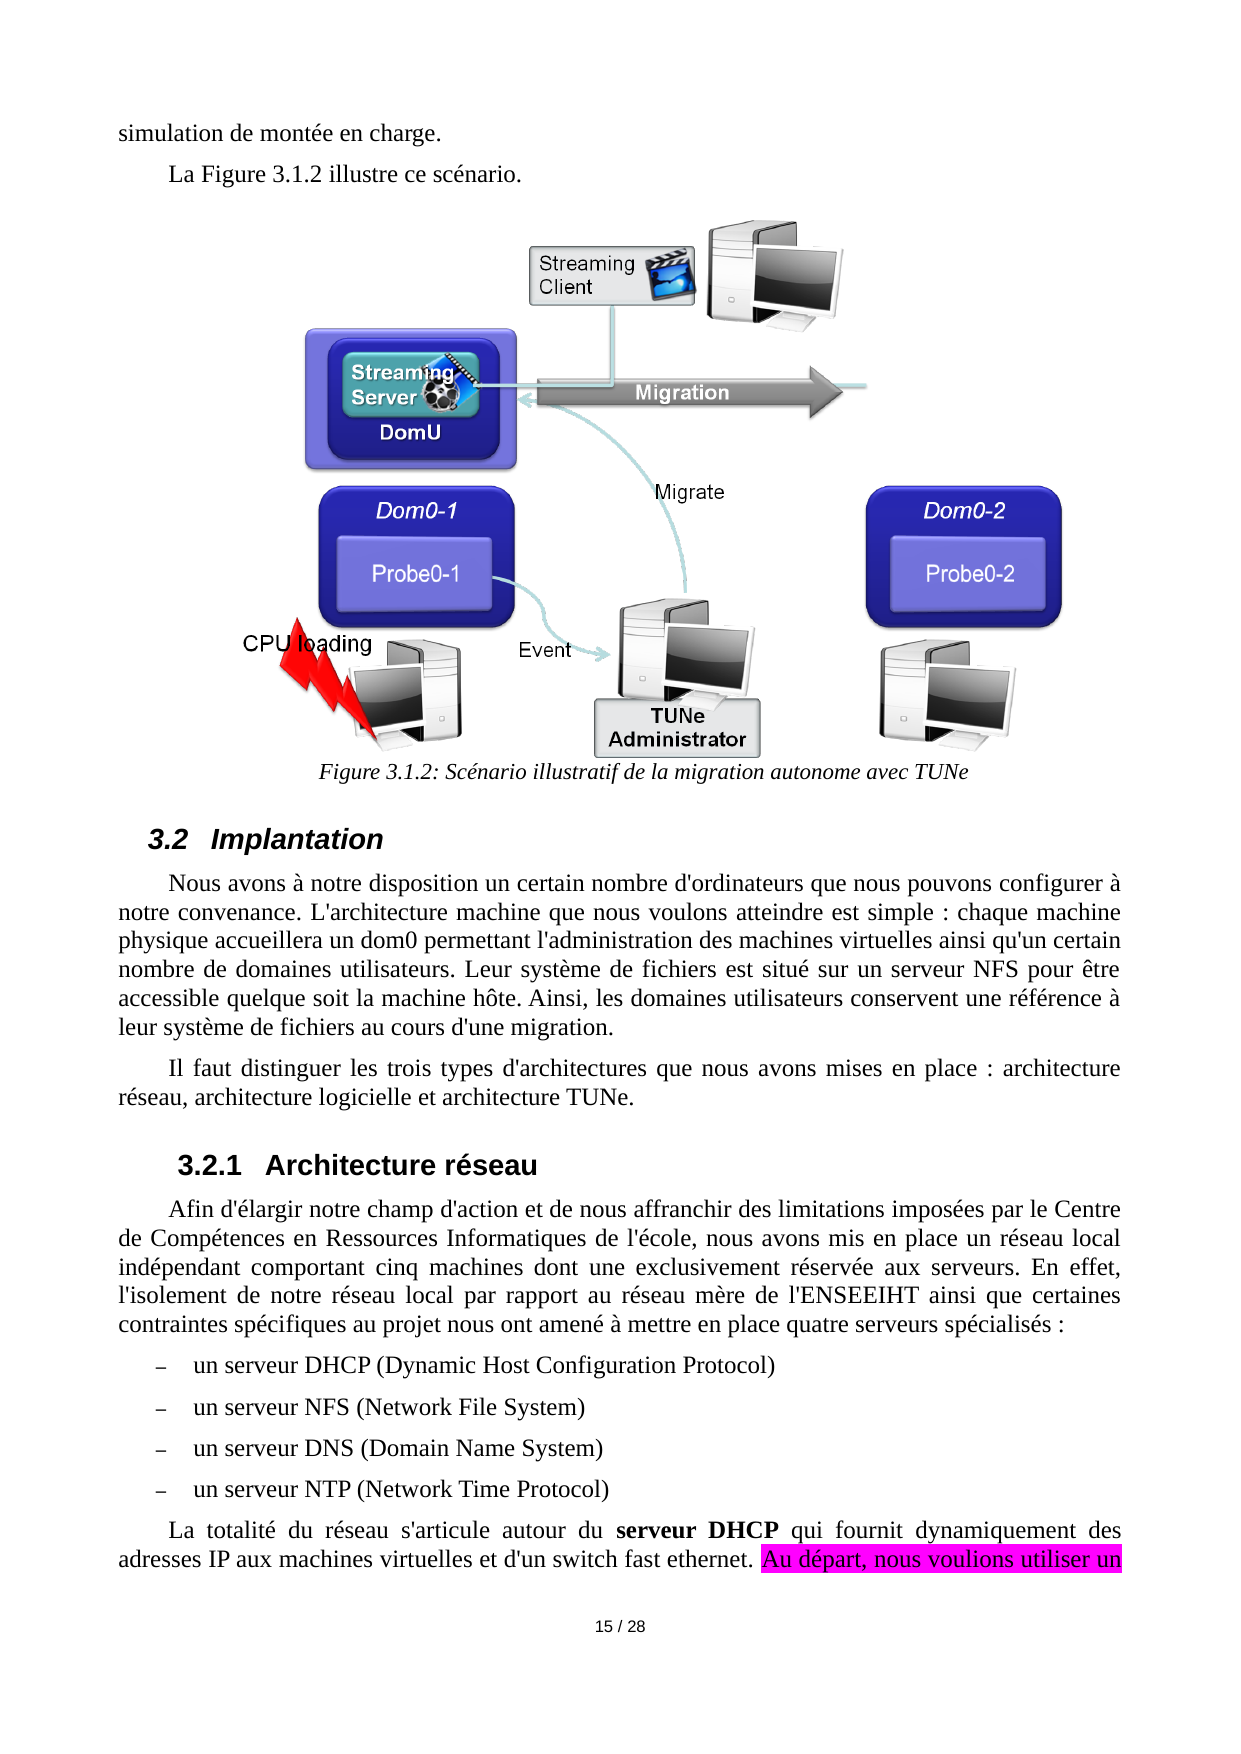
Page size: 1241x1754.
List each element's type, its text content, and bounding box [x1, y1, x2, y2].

list un serveur DNS (Domain Name System) [156, 1433, 1122, 1462]
text simulation de montée en charge. [118, 118, 1122, 147]
list un serveur NTP (Network Time Protocol) [156, 1474, 1122, 1503]
text Afin d'élargir notre champ d'action et de nous affranchir des limitations imposées par le Centre de Compétences en Ressources Informatiques de l'école, nous avons mis en place un réseau local indépendant comportant cinq machines dont une exclusivement réservée aux serveurs. En effet, l'isolement de notre réseau local par rapport au réseau mère de l'ENSEEIHT ainsi que certaines contraintes spécifiques au projet nous ont amené à mettre en place quatre serveurs spécialisés : [118, 1194, 1122, 1338]
text Il faut distinguer les trois types d'architectures que nous avons mises en place : architecture réseau, architecture logicielle et architecture TUNe. [118, 1053, 1122, 1111]
list un serveur NFS (Network File System) [156, 1392, 1122, 1420]
text Figure 3.1.2: Scénario illustratif de la migration autonome avec TUNe [225, 759, 1065, 784]
text La Figure 3.1.2 illustre ce scénario. [118, 159, 1122, 188]
subtitle Architecture réseau [177, 1148, 1122, 1182]
picture [225, 213, 1065, 759]
list un serveur DHCP (Dynamic Host Configuration Protocol) [156, 1350, 1122, 1379]
text La totalité du réseau s'articule autour du serveur DHCP qui fournit dynamiquement des adresses IP aux machines virtuelles et d'un switch fast ethernet. Au départ, nous voulions utiliser un [118, 1515, 1122, 1573]
subtitle Implantation [148, 822, 1122, 856]
text Nous avons à notre disposition un certain nombre d'ordinateurs que nous pouvons configurer à notre convenance. L'architecture machine que nous voulons atteindre est simple : chaque machine physique accueillera un dom0 permettant l'administration des machines virtuelles ainsi qu'un certain nombre de domaines utilisateurs. Leur système de fichiers est situé sur un serveur NFS pour être accessible quelque soit la machine hôte. Ainsi, les domaines utilisateurs conservent une référence à leur système de fichiers au cours d'une migration. [118, 868, 1122, 1041]
